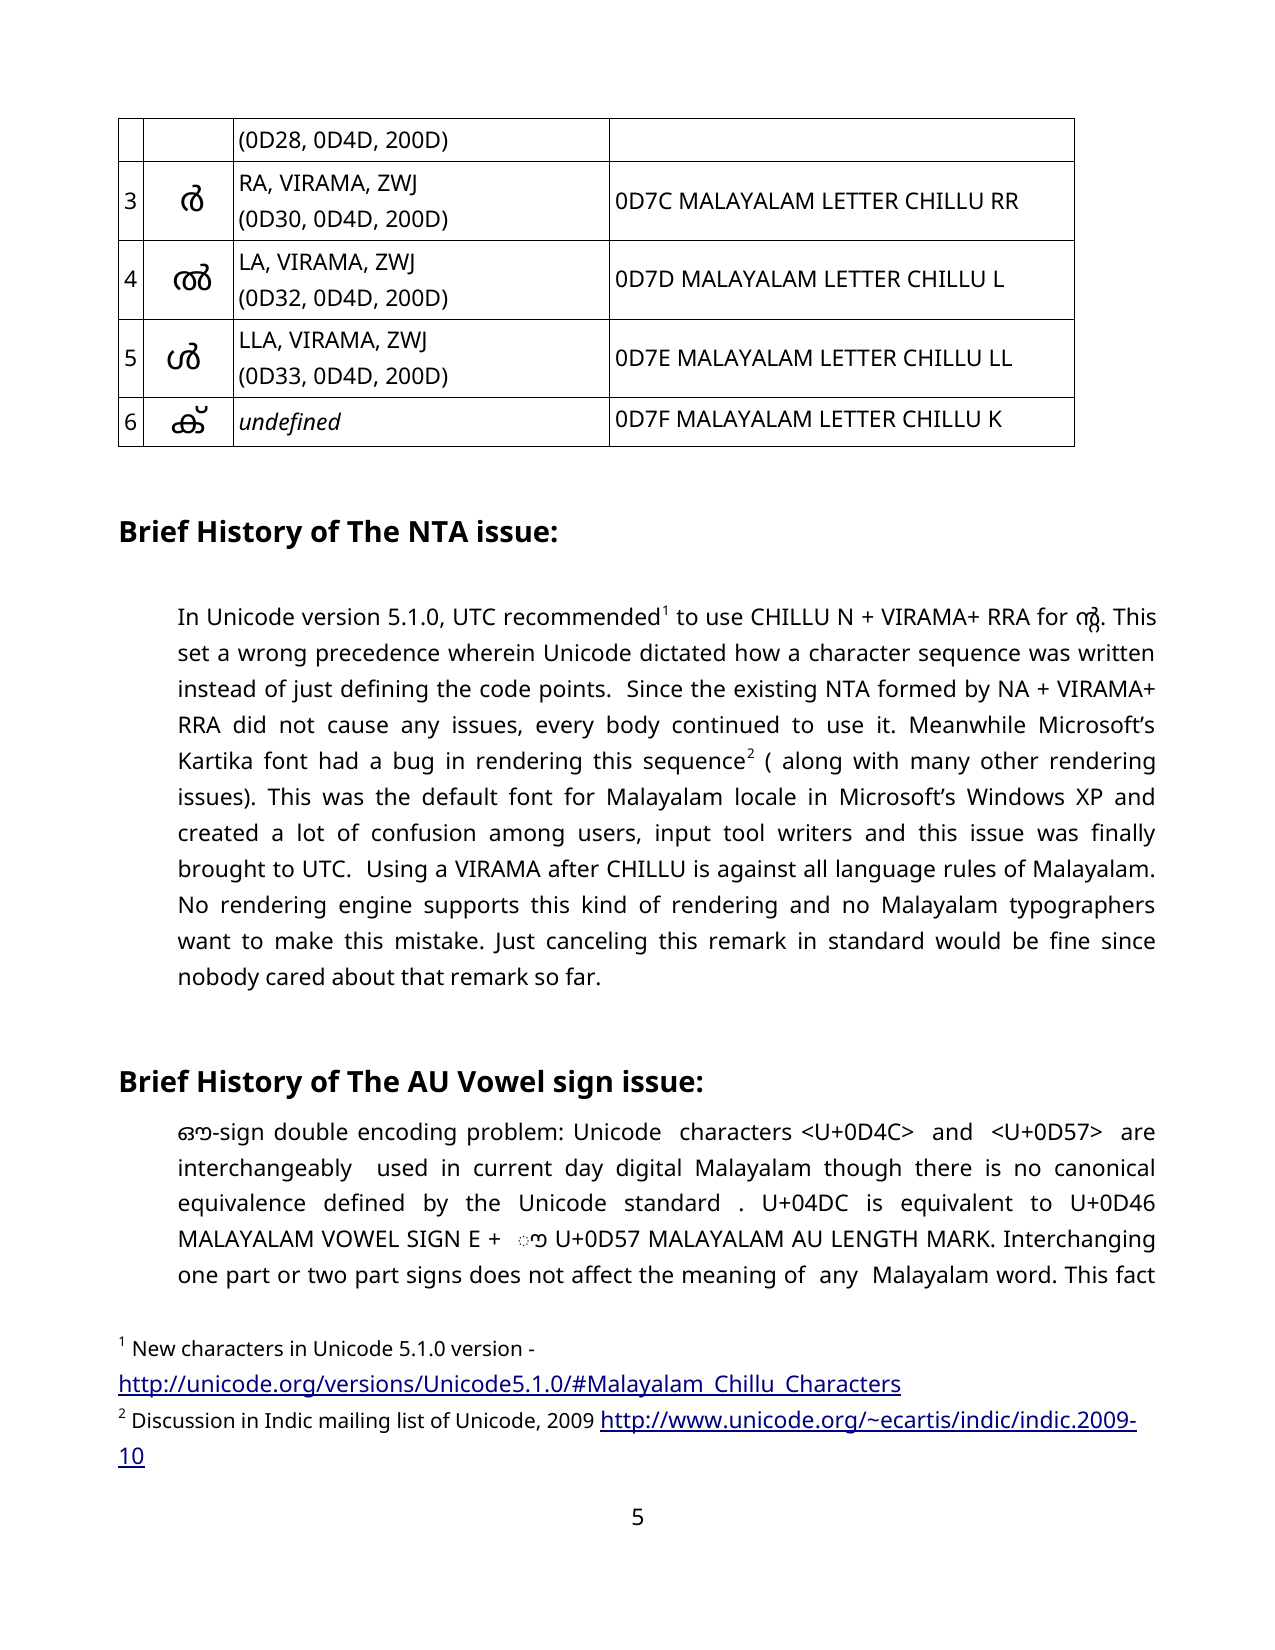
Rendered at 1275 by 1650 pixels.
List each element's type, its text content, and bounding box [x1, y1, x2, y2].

text In Unicode version 5.1.0, UTC recommended to use CHILLU N + VIRAMA+ RRA for ന്റ. This set a wrong precedence wherein Unicode dictated how a character sequence was written instead of just defining the code points. Since the existing NTA formed by NA + VIRAMA+ RRA did not cause any issues, every body continued to use it. Meanwhile Microsoft’s Kartika font had a bug in rendering this sequence ( along with many other rendering issues). This was the default font for Malayalam locale in Microsoft’s Windows XP and created a lot of confusion among users, input tool writers and this issue was finally brought to UTC. Using a VIRAMA after CHILLU is against all language rules of Malayalam. No rendering engine supports this kind of rendering and no Malayalam typographers want to make this mistake. Just canceling this remark in standard would be fine since nobody cared about that remark so far. [177, 601, 1157, 992]
table_cell 3 [119, 162, 143, 240]
table_cell 0D7F MALAYALAM LETTER CHILLU K [610, 398, 1074, 446]
text ഔ-sign double encoding problem: Unicode characters <U+0D4C> and <U+0D57> are interchangeably used in current day digital Malayalam though there is no canonical equivalence defined by the Unicode standard . U+04DC is equivalent to U+0D46 MALAYALAM VOWEL SIGN E + ൗ U+0D57 MALAYALAM AU LENGTH MARK. Interchanging one part or two part signs does not affect the meaning of any Malayalam word. This fact [177, 1116, 1157, 1291]
table_cell ല്‍ [144, 241, 233, 318]
table_cell ള്‍ [144, 320, 233, 397]
text Discussion in Indic mailing list of Unicode, 2009 http://www.unicode.org/~ecartis/indic/indic.2009-10 [118, 1404, 1157, 1471]
table_cell (0D28, 0D4D, 200D) [234, 119, 609, 161]
table_cell [119, 119, 143, 161]
table_cell 4 [119, 241, 143, 318]
table_cell [144, 119, 233, 161]
subtitle Brief History of The NTA issue: [118, 511, 1157, 551]
table_cell 0D7E MALAYALAM LETTER CHILLU LL [610, 320, 1074, 397]
table_cell RA, VIRAMA, ZWJ (0D30, 0D4D, 200D) [234, 162, 609, 240]
table_cell LA, VIRAMA, ZWJ (0D32, 0D4D, 200D) [234, 241, 609, 318]
subtitle Brief History of The AU Vowel sign issue: [118, 1062, 1157, 1101]
table_cell ക്‍ [144, 398, 233, 446]
table_cell 6 [119, 398, 143, 446]
table_cell 0D7D MALAYALAM LETTER CHILLU L [610, 241, 1074, 318]
table_cell 5 [119, 320, 143, 397]
table_cell 0D7C MALAYALAM LETTER CHILLU RR [610, 162, 1074, 240]
table_cell [610, 119, 1074, 161]
table_cell ര്‍ [144, 162, 233, 240]
table_cell LLA, VIRAMA, ZWJ (0D33, 0D4D, 200D) [234, 320, 609, 397]
text New characters in Unicode 5.1.0 version - http://unicode.org/versions/Unicode5.1.0/#Malayalam_Chillu_Characters [118, 1332, 1157, 1399]
table_cell undefined [234, 398, 609, 446]
